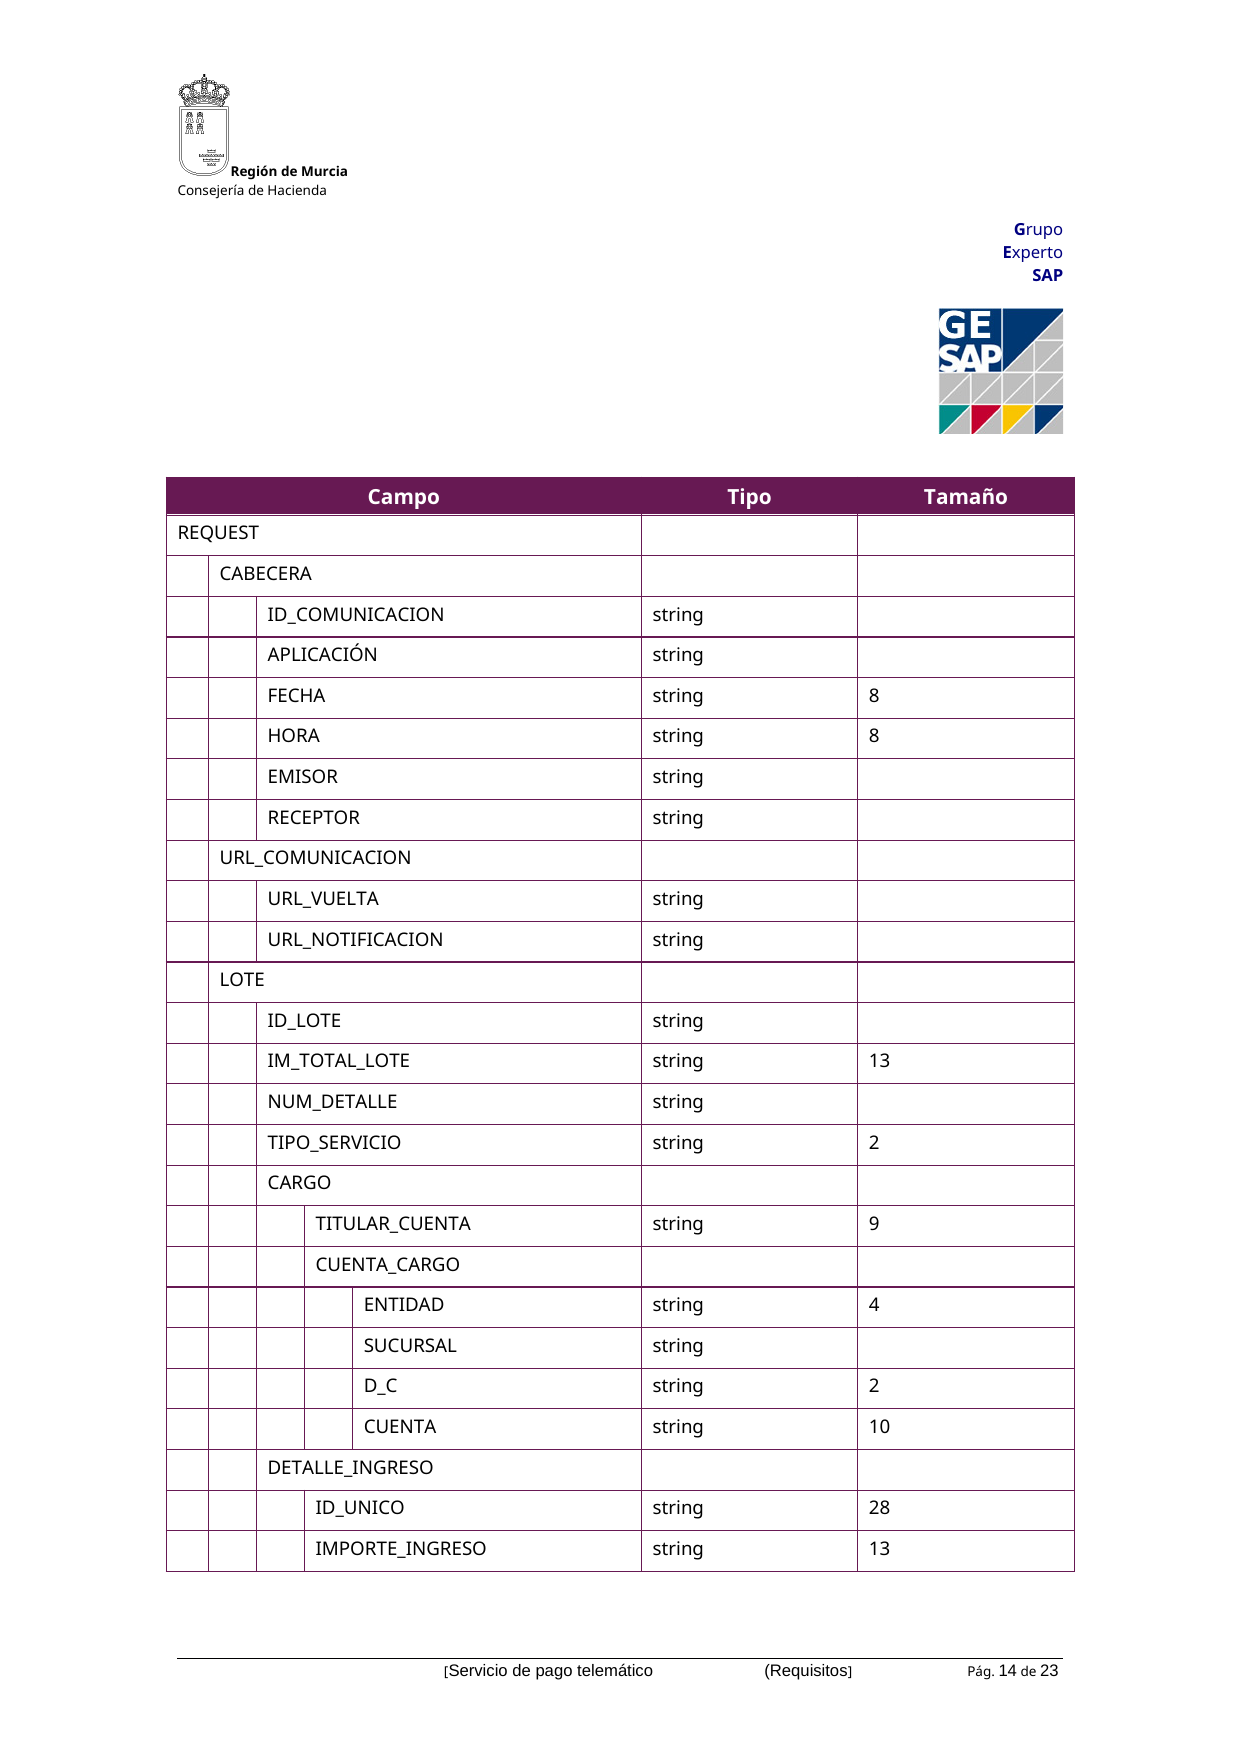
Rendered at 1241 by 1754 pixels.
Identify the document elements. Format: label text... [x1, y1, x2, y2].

table_cell [167, 800, 208, 839]
table_cell APLICACIÓN [257, 638, 641, 677]
table_cell [167, 1328, 208, 1368]
table_cell [642, 556, 857, 596]
table_cell [167, 922, 208, 961]
table_cell HORA [257, 719, 641, 758]
table_cell FECHA [257, 678, 641, 718]
table_cell TITULAR_CUENTA [305, 1206, 641, 1246]
table_cell [209, 800, 256, 839]
table_cell REQUEST [167, 516, 641, 555]
table_cell 8 [858, 678, 1074, 718]
table_cell [209, 1044, 256, 1083]
table_cell [858, 1003, 1074, 1043]
table_cell TIPO_SERVICIO [257, 1125, 641, 1164]
table_cell [167, 1409, 208, 1449]
table_header Tamaño [858, 478, 1074, 514]
table_cell [209, 1369, 256, 1408]
table_cell ID_LOTE [257, 1003, 641, 1043]
table_cell [209, 1409, 256, 1449]
table_cell [167, 719, 208, 758]
table_cell ID_COMUNICACION [257, 597, 641, 636]
table_cell [167, 678, 208, 718]
table_cell [858, 1166, 1074, 1205]
table_cell [209, 638, 256, 677]
table_cell [209, 881, 256, 921]
table_cell IMPORTE_INGRESO [305, 1531, 641, 1571]
table_cell string [642, 719, 857, 758]
table_cell string [642, 1003, 857, 1043]
table_cell [858, 1450, 1074, 1489]
table_cell [209, 759, 256, 799]
table_cell CABECERA [209, 556, 641, 596]
table_cell string [642, 1491, 857, 1530]
table_cell string [642, 800, 857, 839]
table_cell [305, 1328, 352, 1368]
table_cell [858, 759, 1074, 799]
table_cell [642, 841, 857, 880]
table_cell string [642, 1044, 857, 1083]
table_cell [167, 1369, 208, 1408]
table_cell [209, 1288, 256, 1327]
table_cell string [642, 1531, 857, 1571]
table_cell DETALLE_INGRESO [257, 1450, 641, 1489]
table_cell [858, 516, 1074, 555]
table_cell [858, 1247, 1074, 1286]
table_cell [209, 719, 256, 758]
table_cell D_C [353, 1369, 641, 1408]
table_cell string [642, 597, 857, 636]
table_cell [858, 597, 1074, 636]
table_cell string [642, 759, 857, 799]
table_cell string [642, 922, 857, 961]
table_cell 8 [858, 719, 1074, 758]
table_cell IM_TOTAL_LOTE [257, 1044, 641, 1083]
table_cell string [642, 678, 857, 718]
table_cell [305, 1369, 352, 1408]
table_cell [257, 1247, 304, 1286]
table_cell [305, 1409, 352, 1449]
table_cell [305, 1288, 352, 1327]
table_cell 10 [858, 1409, 1074, 1449]
table_cell [209, 922, 256, 961]
table_cell [167, 1288, 208, 1327]
table_cell [642, 1247, 857, 1286]
picture [938, 308, 1064, 434]
table_cell ID_UNICO [305, 1491, 641, 1530]
table_cell [642, 1166, 857, 1205]
table_cell string [642, 1288, 857, 1327]
table_cell string [642, 1125, 857, 1164]
table_cell [167, 841, 208, 880]
table_cell [209, 1328, 256, 1368]
table_cell [209, 1491, 256, 1530]
table_cell [642, 516, 857, 555]
table_cell string [642, 1409, 857, 1449]
table_cell [858, 963, 1074, 1002]
table_cell [257, 1531, 304, 1571]
table_cell string [642, 1328, 857, 1368]
table_cell [858, 1084, 1074, 1124]
table_header Tipo [642, 478, 857, 514]
table_cell string [642, 638, 857, 677]
table_header Campo [167, 478, 641, 514]
table_cell URL_COMUNICACION [209, 841, 641, 880]
table_cell ENTIDAD [353, 1288, 641, 1327]
table_cell 13 [858, 1044, 1074, 1083]
table_cell [167, 1084, 208, 1124]
table_cell [209, 1166, 256, 1205]
table_cell [209, 1003, 256, 1043]
table_cell [858, 556, 1074, 596]
table_cell [167, 556, 208, 596]
table_cell [257, 1491, 304, 1530]
table_cell [167, 1044, 208, 1083]
table_cell [167, 963, 208, 1002]
table_cell 4 [858, 1288, 1074, 1327]
table_cell string [642, 1084, 857, 1124]
table_cell [209, 1531, 256, 1571]
table_cell [642, 963, 857, 1002]
table_cell LOTE [209, 963, 641, 1002]
table_cell [167, 1247, 208, 1286]
picture [177, 73, 231, 177]
table_cell 2 [858, 1125, 1074, 1164]
table_cell [257, 1328, 304, 1368]
table_cell [257, 1288, 304, 1327]
table_cell RECEPTOR [257, 800, 641, 839]
table_cell 9 [858, 1206, 1074, 1246]
table_cell [858, 881, 1074, 921]
table_cell [167, 1166, 208, 1205]
table_cell [858, 638, 1074, 677]
table_cell URL_VUELTA [257, 881, 641, 921]
table_cell 13 [858, 1531, 1074, 1571]
table_cell [167, 1206, 208, 1246]
table_cell [167, 1125, 208, 1164]
table_cell [858, 841, 1074, 880]
table_cell [858, 1328, 1074, 1368]
table_cell [209, 1450, 256, 1489]
table_cell [167, 1491, 208, 1530]
table_cell [257, 1409, 304, 1449]
table_cell [209, 1084, 256, 1124]
table_cell [257, 1206, 304, 1246]
table_cell 28 [858, 1491, 1074, 1530]
table_cell [209, 678, 256, 718]
table_cell string [642, 1206, 857, 1246]
table_cell 2 [858, 1369, 1074, 1408]
table_cell [209, 1247, 256, 1286]
table_cell [167, 881, 208, 921]
table_cell [167, 1450, 208, 1489]
table_cell NUM_DETALLE [257, 1084, 641, 1124]
table_cell [209, 1206, 256, 1246]
table_cell SUCURSAL [353, 1328, 641, 1368]
table_cell [858, 800, 1074, 839]
table_cell URL_NOTIFICACION [257, 922, 641, 961]
table_cell string [642, 1369, 857, 1408]
table_cell string [642, 881, 857, 921]
table_cell [167, 1003, 208, 1043]
table_cell [209, 597, 256, 636]
table_cell CARGO [257, 1166, 641, 1205]
table_cell EMISOR [257, 759, 641, 799]
table_cell [167, 597, 208, 636]
table_cell [209, 1125, 256, 1164]
table_cell [167, 759, 208, 799]
table_cell [257, 1369, 304, 1408]
table_cell [858, 922, 1074, 961]
table_cell [167, 1531, 208, 1571]
table_cell [642, 1450, 857, 1489]
table_cell [167, 638, 208, 677]
table_cell CUENTA_CARGO [305, 1247, 641, 1286]
table_cell CUENTA [353, 1409, 641, 1449]
